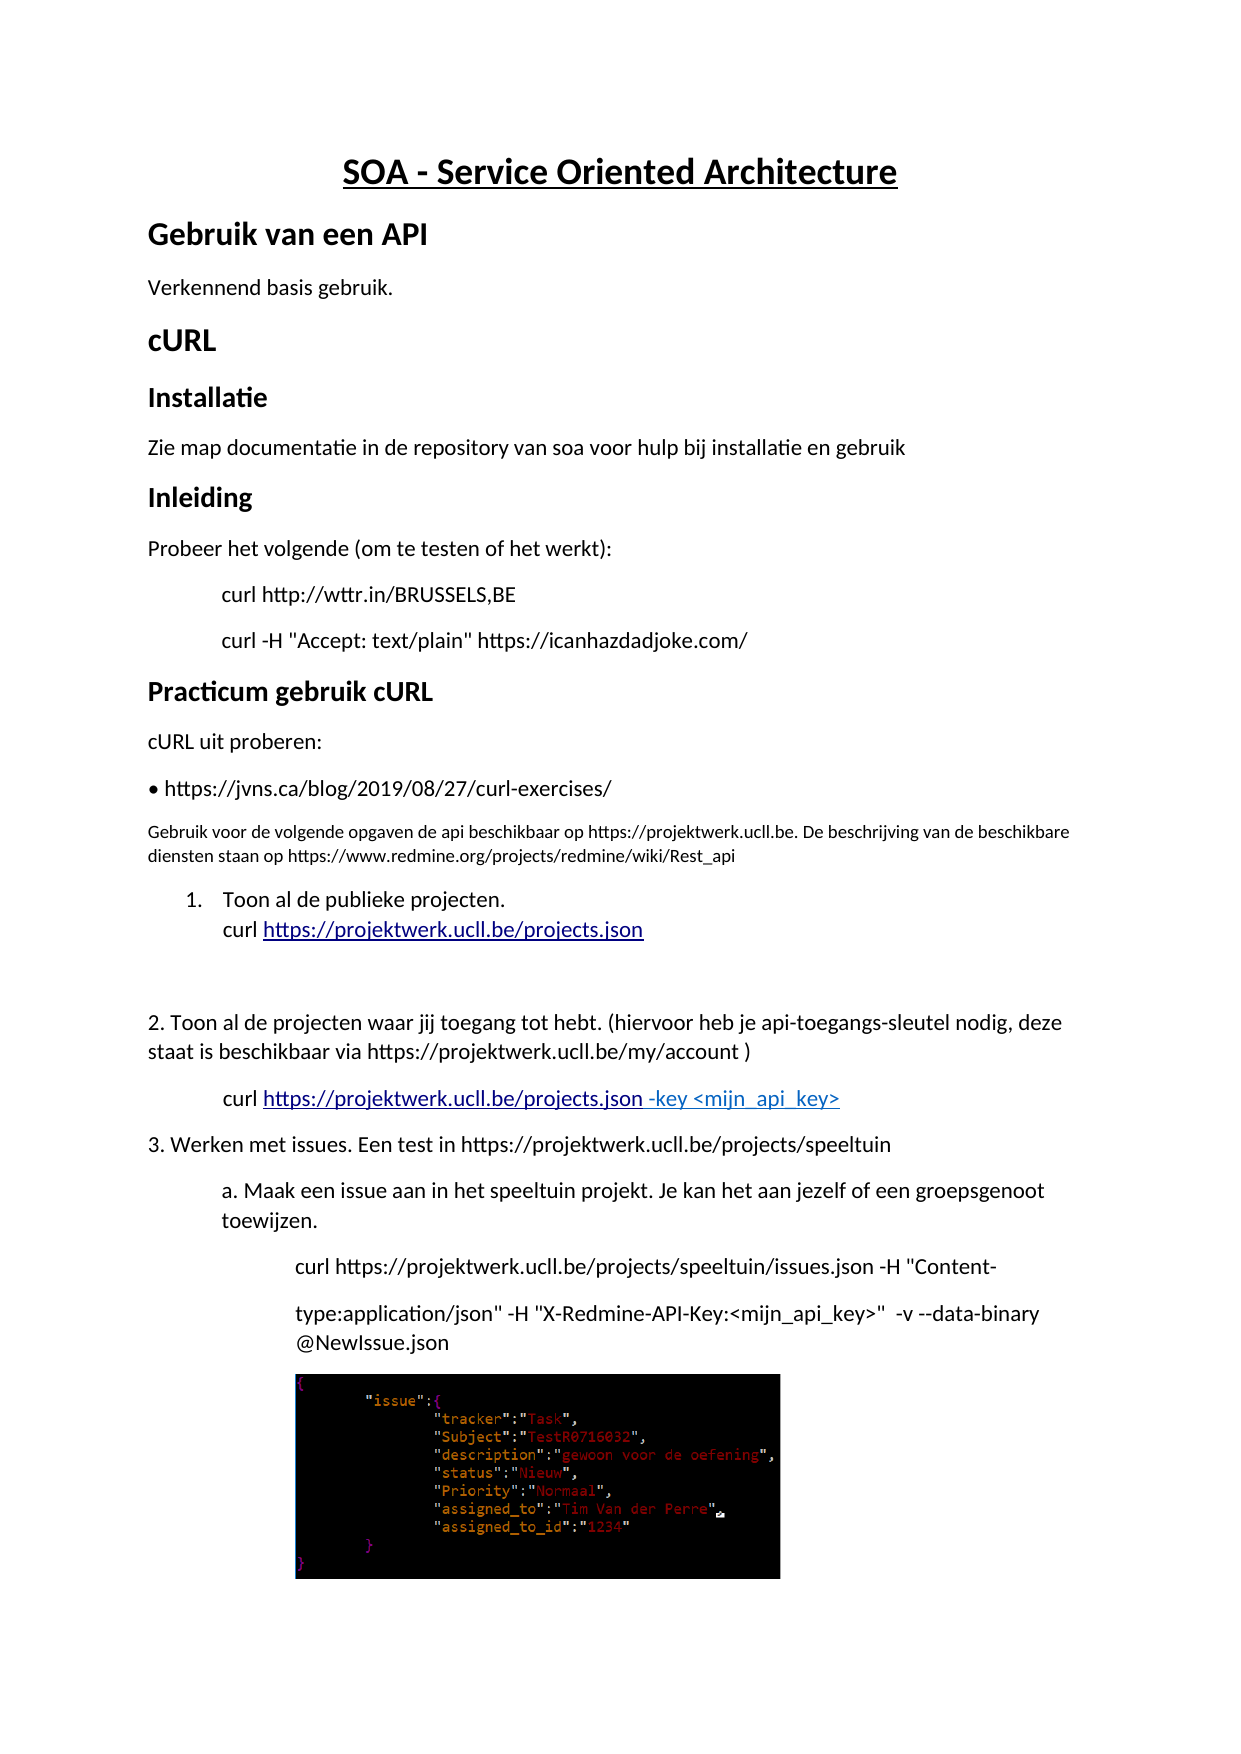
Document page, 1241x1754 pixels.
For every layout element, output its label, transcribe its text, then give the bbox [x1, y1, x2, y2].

text cURL [148, 319, 1093, 360]
text 3. Werken met issues. Een test in https://projektwerk.ucll.be/projects/speeltuin [148, 1130, 1093, 1158]
text 2. Toon al de projecten waar jij toegang tot hebt. (hiervoor heb je api-toegangs-sleutel nodig, deze staat is beschikbaar via https://projektwerk.ucll.be/my/account ) [148, 1008, 1093, 1065]
text Inleiding [148, 479, 1093, 515]
text curl https://projektwerk.ucll.be/projects.json [223, 915, 1093, 943]
text Gebruik van een API [148, 213, 1093, 253]
list Toon al de publieke projecten. [185, 885, 1093, 913]
text Gebruik voor de volgende opgaven de api beschikbaar op https://projektwerk.ucll.be. De beschrijving van de beschikbare diensten staan op https://www.redmine.org/projects/redmine/wiki/Rest_api [148, 820, 1093, 867]
text type:application/json" -H "X-Redmine-API-Key:<mijn_api_key>" -v --data-binary @NewIssue.json [295, 1299, 1093, 1356]
text cURL uit proberen: [148, 727, 1093, 755]
text curl https://projektwerk.ucll.be/projects/speeltuin/issues.json -H "Content- [295, 1252, 1093, 1280]
text Practicum gebruik cURL [148, 673, 1093, 708]
text Verkennend basis gebruik. [148, 273, 1093, 301]
text SOA - Service Oriented Architecture [148, 148, 1093, 193]
text Probeer het volgende (om te testen of het werkt): [148, 534, 1093, 562]
text • https://jvns.ca/blog/2019/08/27/curl-exercises/ [148, 774, 1093, 802]
text curl -H "Accept: text/plain" https://icanhazdadjoke.com/ [148, 627, 1093, 654]
text Zie map documentatie in de repository van soa voor hulp bij installatie en gebruik [148, 433, 1093, 461]
text curl https://projektwerk.ucll.be/projects.json -key <mijn_api_key> [223, 1084, 1093, 1112]
text a. Maak een issue aan in het speeltuin projekt. Je kan het aan jezelf of een groepsgenoot toewijzen. [221, 1176, 1093, 1234]
text Installatie [148, 379, 1093, 414]
text curl http://wttr.in/BRUSSELS,BE [148, 580, 1093, 608]
